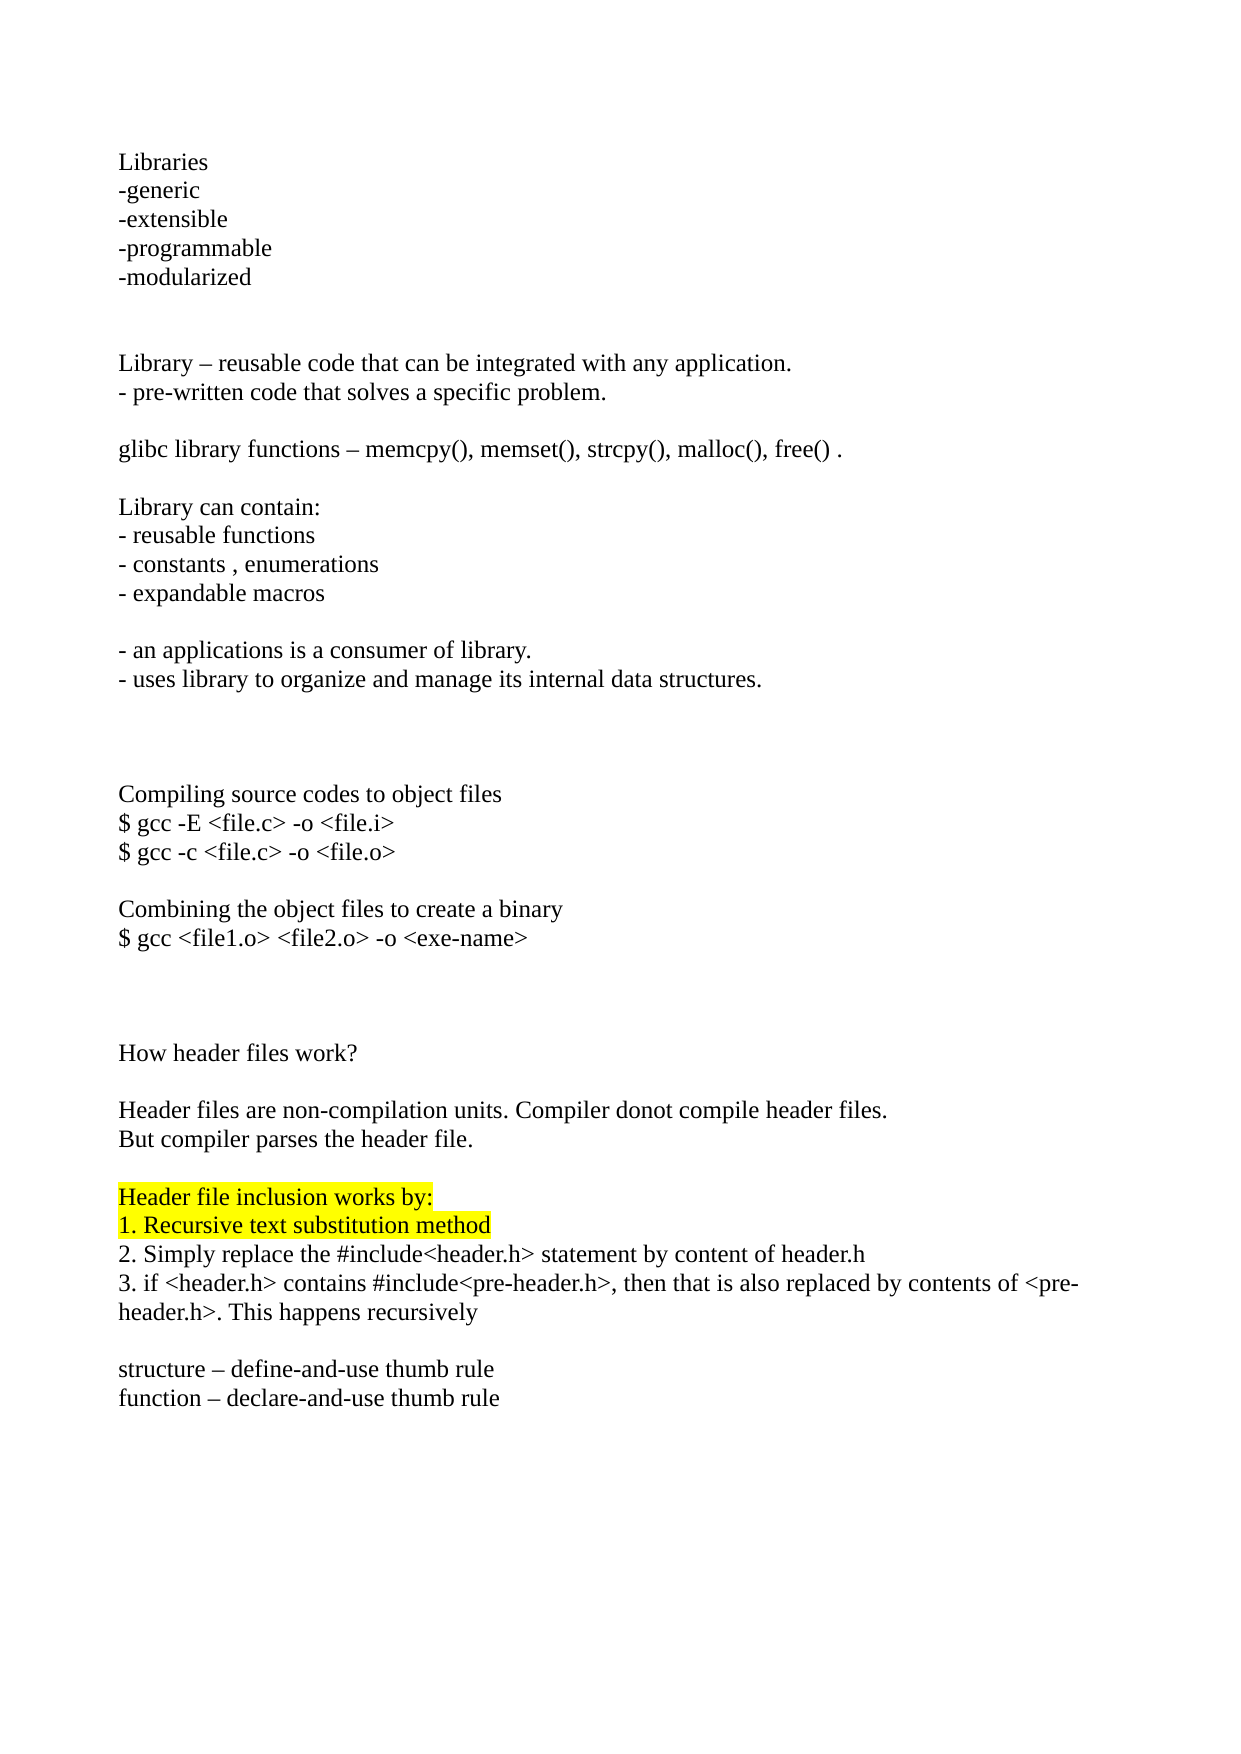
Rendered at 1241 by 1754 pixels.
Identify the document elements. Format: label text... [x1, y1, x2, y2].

text Header file inclusion works by: [118, 1182, 1122, 1211]
text - uses library to organize and manage its internal data structures. [118, 664, 1122, 693]
text -extensible [118, 204, 1122, 233]
text 1. Recursive text substitution method [118, 1211, 1122, 1239]
text -programmable [118, 233, 1122, 262]
text -modularized [118, 262, 1122, 291]
text 3. if <header.h> contains #include<pre-header.h>, then that is also replaced by contents of <pre-header.h>. This happens recursively [118, 1268, 1122, 1326]
text $ gcc -E <file.c> -o <file.i> [118, 808, 1122, 837]
text - reusable functions [118, 521, 1122, 549]
text Libraries [118, 147, 1122, 176]
text - an applications is a consumer of library. [118, 636, 1122, 664]
text 2. Simply replace the #include<header.h> statement by content of header.h [118, 1239, 1122, 1268]
text $ gcc -c <file.c> -o <file.o> [118, 837, 1122, 866]
text Header files are non-compilation units. Compiler donot compile header files. [118, 1096, 1122, 1124]
text - constants , enumerations [118, 549, 1122, 578]
text structure – define-and-use thumb rule [118, 1354, 1122, 1383]
text $ gcc <file1.o> <file2.o> -o <exe-name> [118, 923, 1122, 952]
text Compiling source codes to object files [118, 779, 1122, 808]
text function – declare-and-use thumb rule [118, 1383, 1122, 1412]
text - pre-written code that solves a specific problem. [118, 377, 1122, 406]
text -generic [118, 176, 1122, 204]
text glibc library functions – memcpy(), memset(), strcpy(), malloc(), free() . [118, 434, 1122, 463]
text How header files work? [118, 1038, 1122, 1067]
text Library – reusable code that can be integrated with any application. [118, 348, 1122, 377]
text But compiler parses the header file. [118, 1124, 1122, 1153]
text Library can contain: [118, 492, 1122, 521]
text Combining the object files to create a binary [118, 894, 1122, 923]
text - expandable macros [118, 578, 1122, 607]
